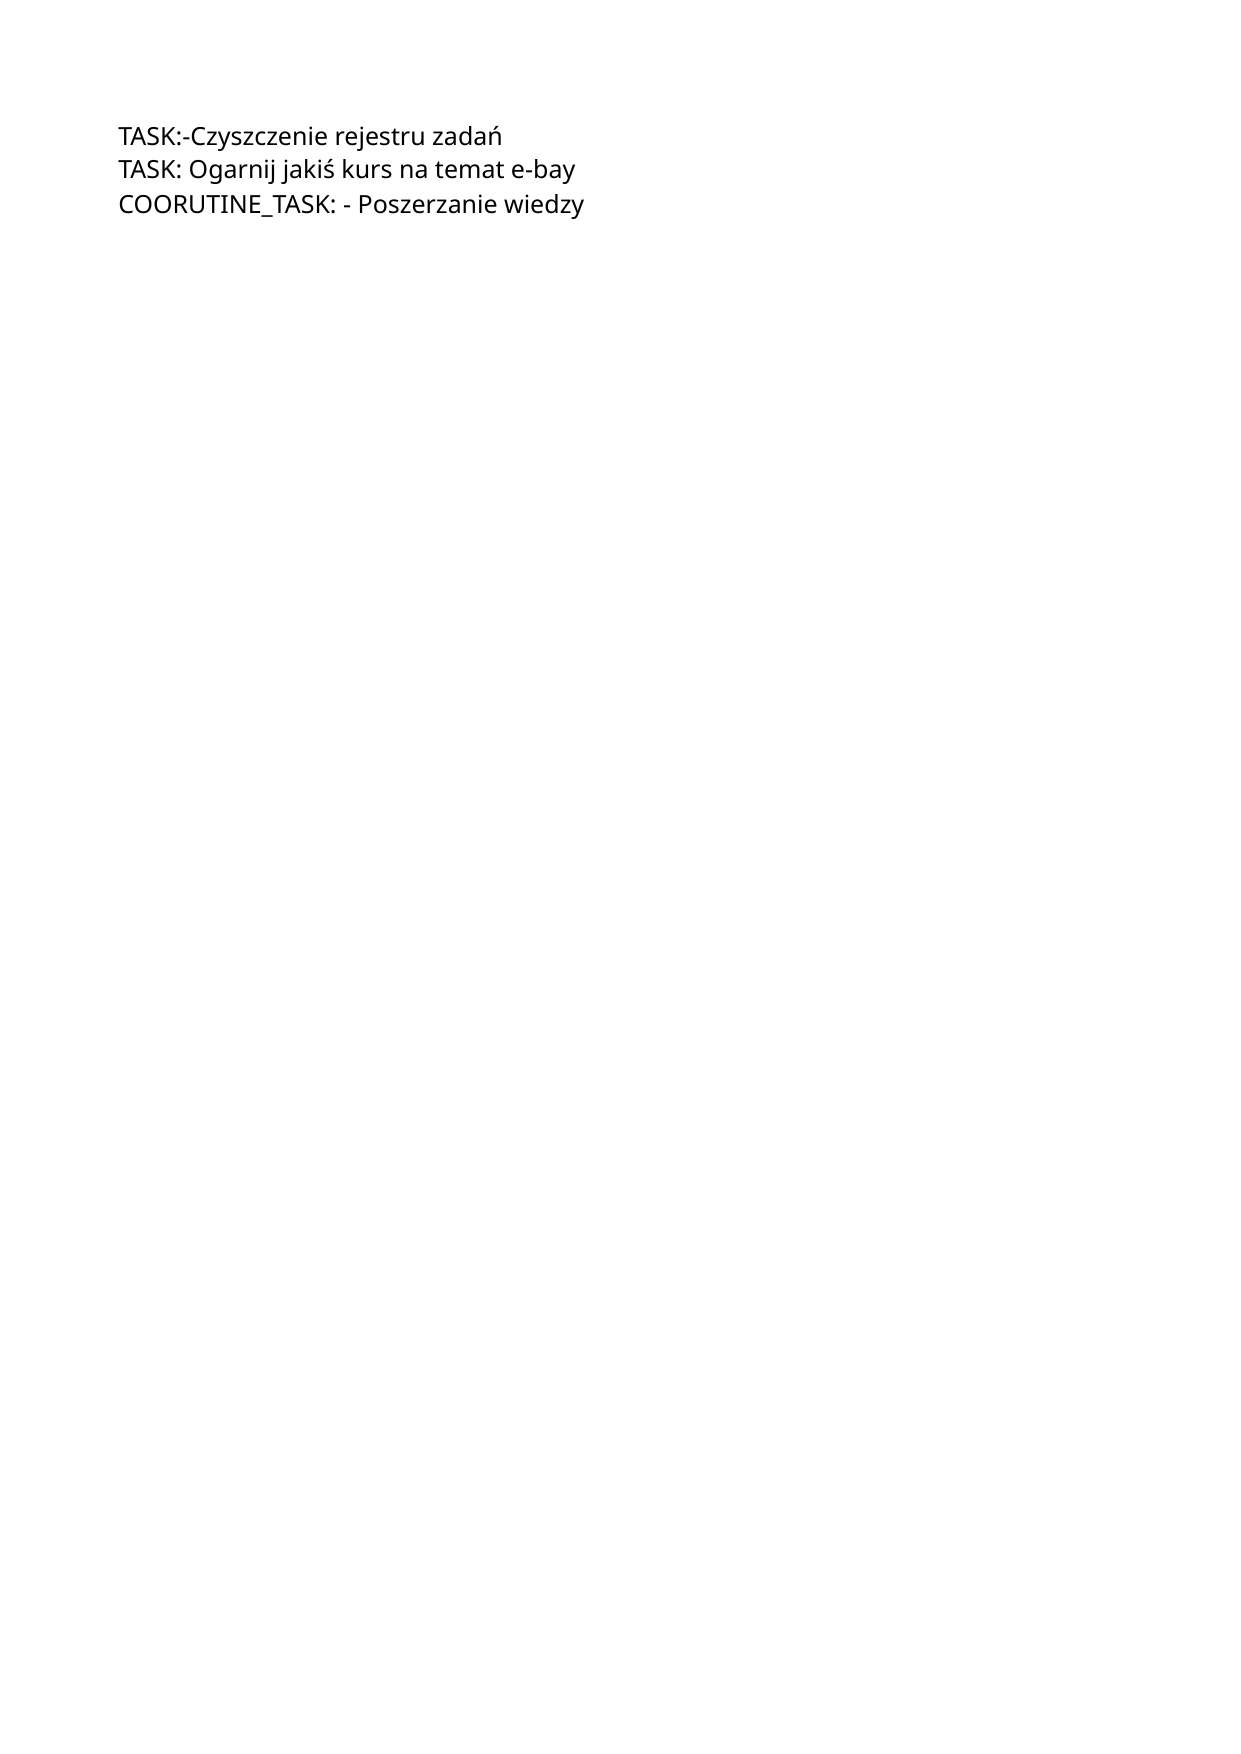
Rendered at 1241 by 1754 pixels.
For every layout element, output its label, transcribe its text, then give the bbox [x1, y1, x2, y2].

text TASK:-Czyszczenie rejestru zadań [118, 118, 1122, 152]
text COORUTINE_TASK: - Poszerzanie wiedzy [118, 186, 1122, 220]
text TASK: Ogarnij jakiś kurs na temat e-bay [118, 152, 1122, 186]
